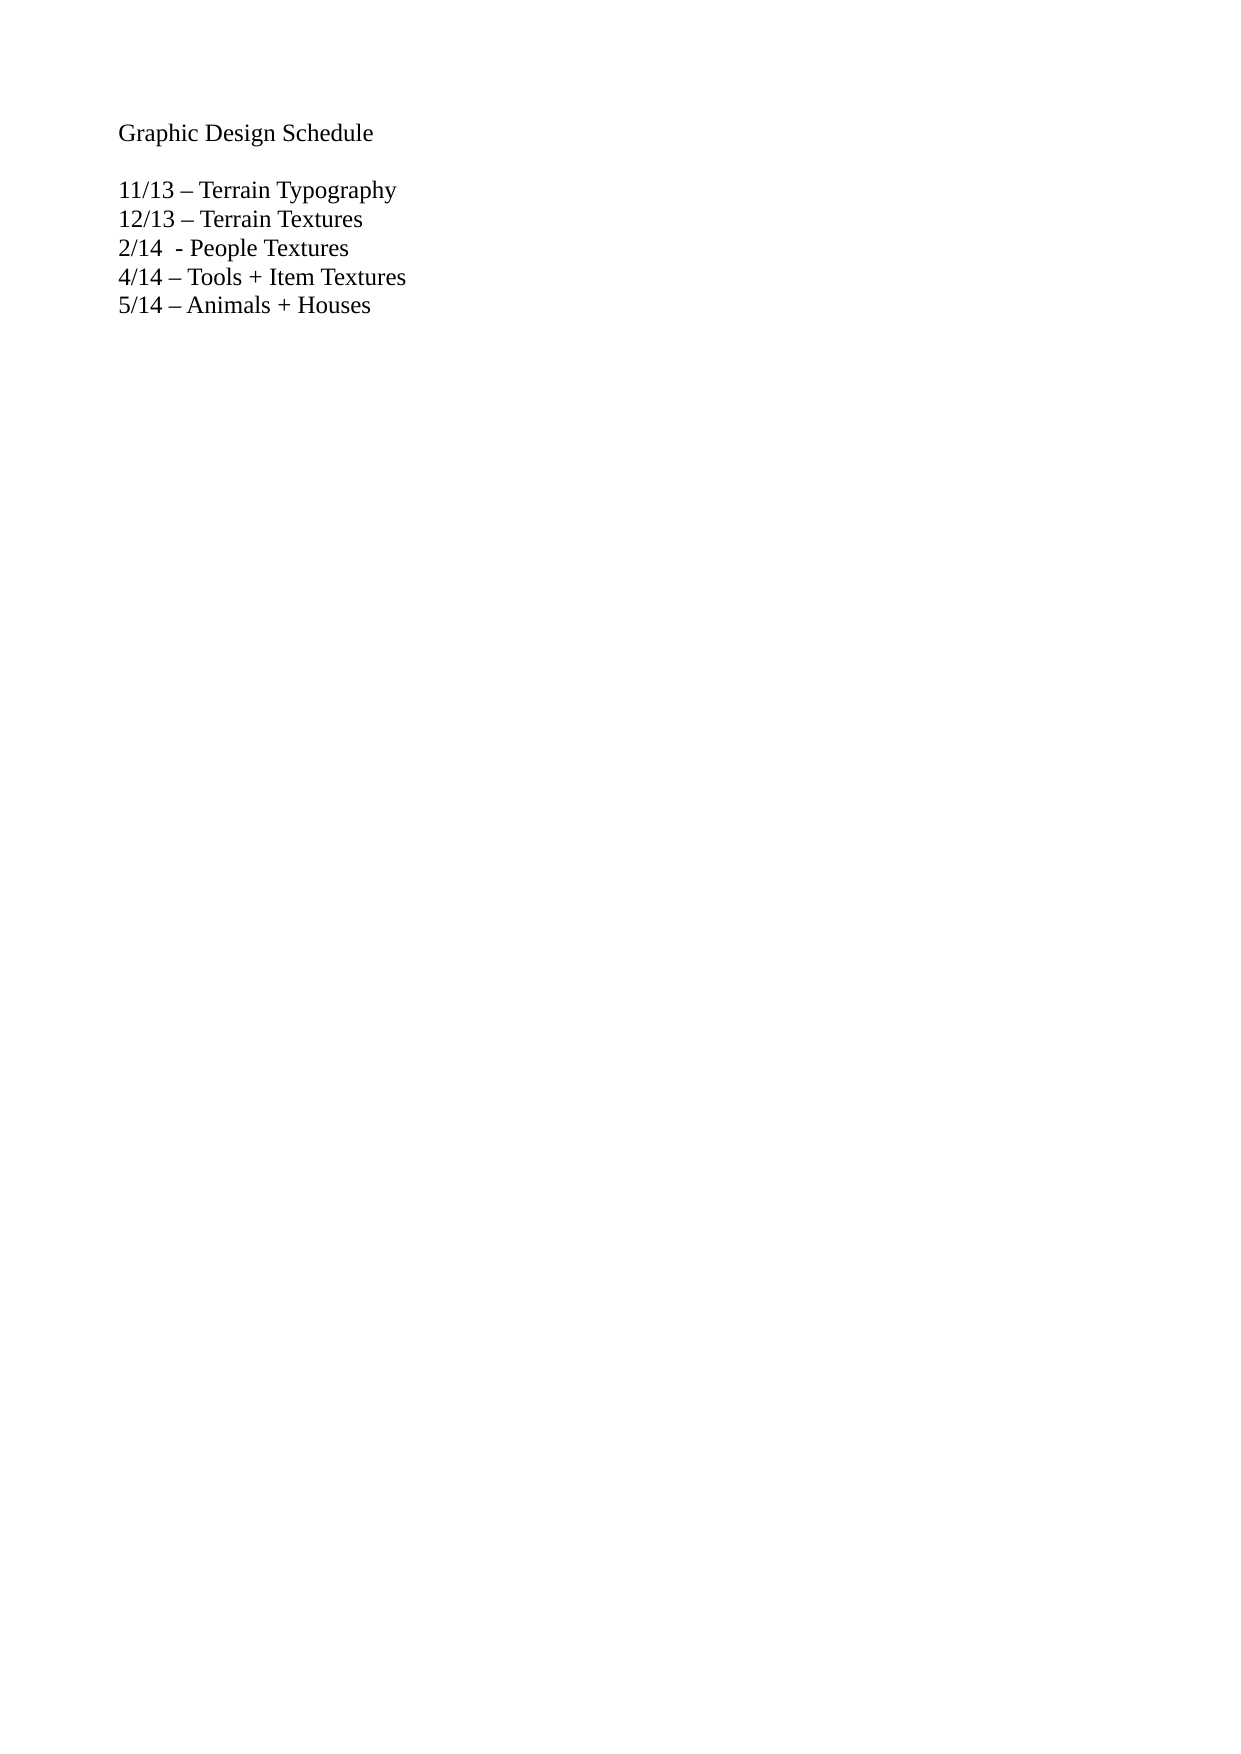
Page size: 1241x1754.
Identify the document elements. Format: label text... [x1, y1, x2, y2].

text 12/13 – Terrain Textures [118, 204, 1122, 233]
text 5/14 – Animals + Houses [118, 291, 1122, 319]
text 4/14 – Tools + Item Textures [118, 262, 1122, 291]
text 2/14 - People Textures [118, 233, 1122, 262]
text 11/13 – Terrain Typography [118, 176, 1122, 204]
text Graphic Design Schedule [118, 118, 1122, 147]
